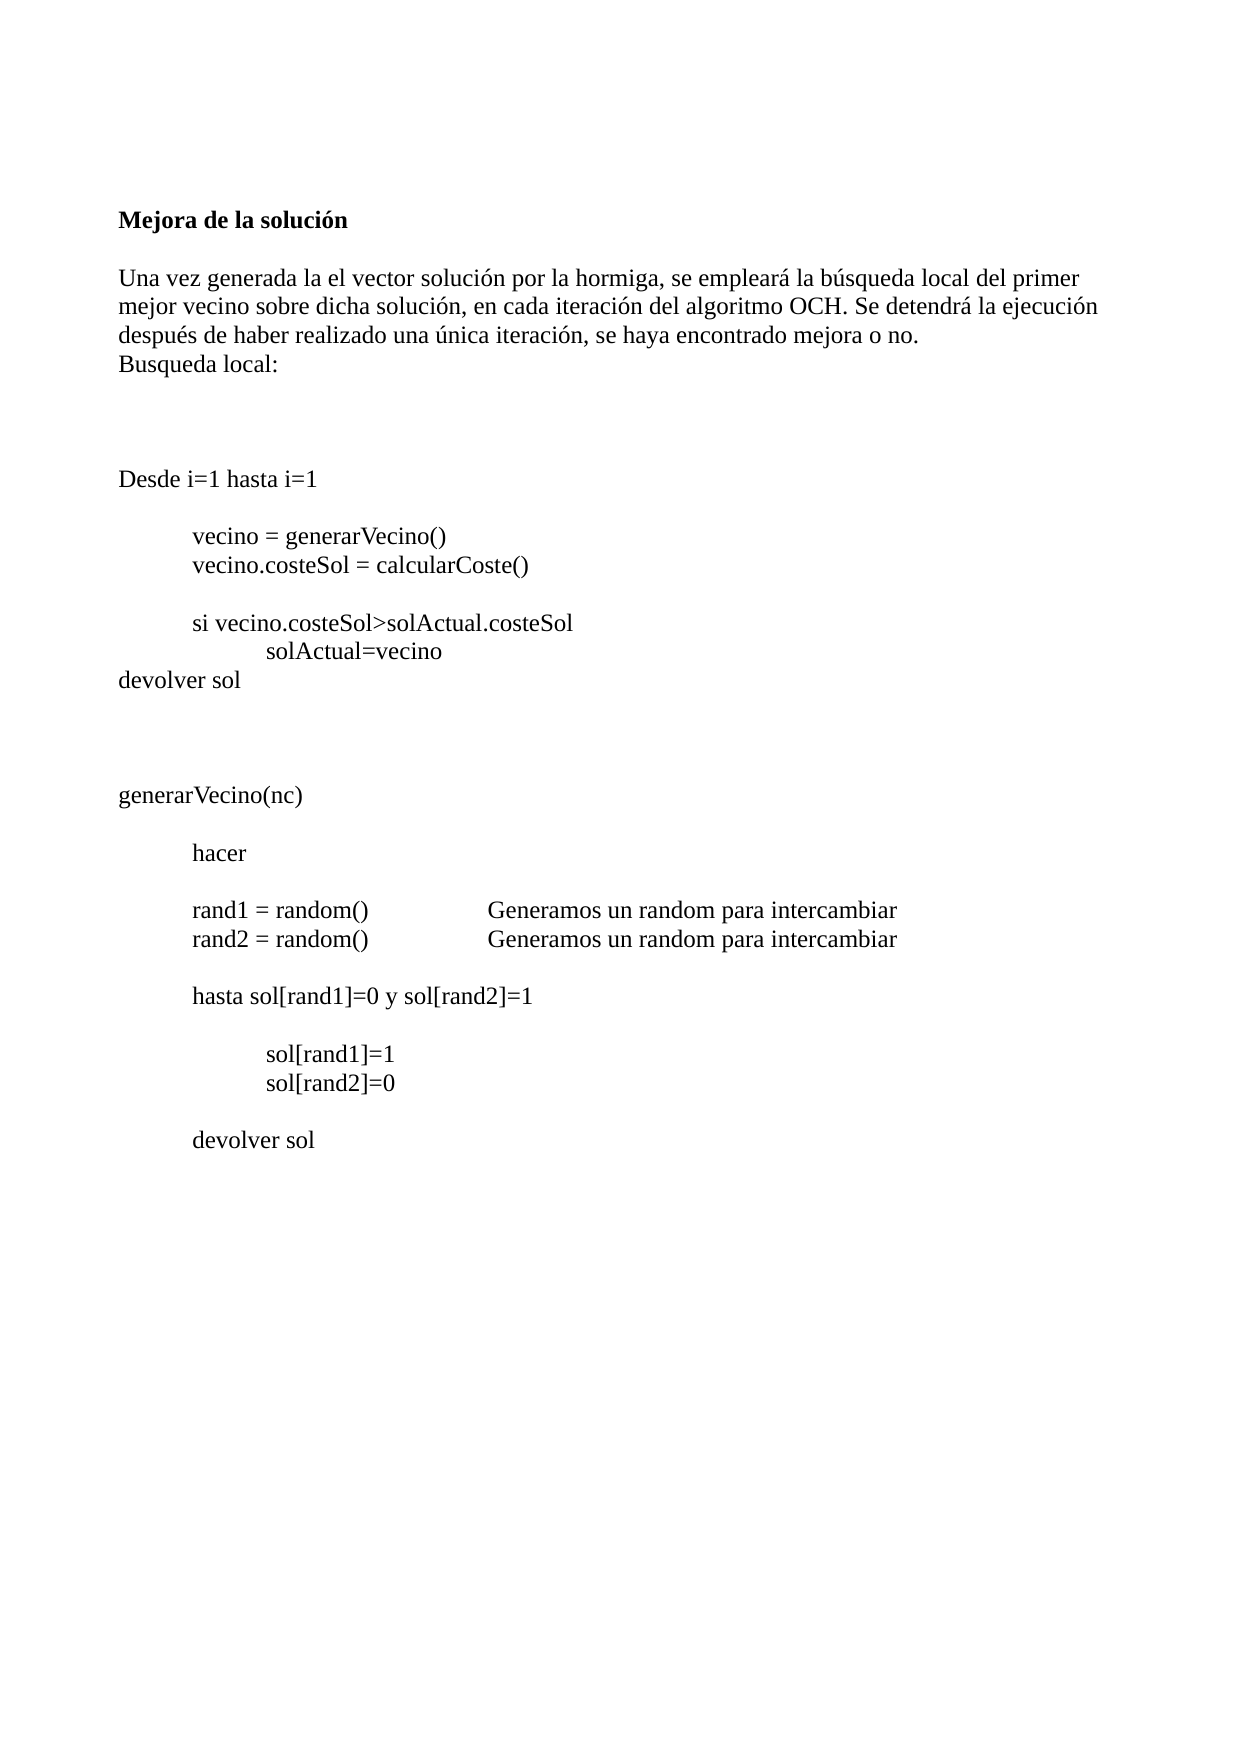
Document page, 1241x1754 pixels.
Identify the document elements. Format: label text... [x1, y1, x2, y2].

text Una vez generada la el vector solución por la hormiga, se empleará la búsqueda local del primer mejor vecino sobre dicha solución, en cada iteración del algoritmo OCH. Se detendrá la ejecución después de haber realizado una única iteración, se haya encontrado mejora o no. [118, 263, 1122, 349]
text hacer [118, 838, 1122, 866]
text rand1 = random() Generamos un random para intercambiar [118, 895, 1122, 924]
text hasta sol[rand1]=0 y sol[rand2]=1 [118, 981, 1122, 1010]
text Mejora de la solución [118, 205, 1122, 234]
text devolver sol [118, 1125, 1122, 1154]
text sol[rand1]=1 [118, 1039, 1122, 1068]
text generarVecino(nc) [118, 780, 1122, 809]
text si vecino.costeSol>solActual.costeSol [118, 608, 1122, 636]
text vecino.costeSol = calcularCoste() [118, 550, 1122, 579]
text solActual=vecino [118, 636, 1122, 665]
text Desde i=1 hasta i=1 [118, 464, 1122, 493]
text sol[rand2]=0 [118, 1068, 1122, 1096]
text vecino = generarVecino() [118, 521, 1122, 550]
text rand2 = random() Generamos un random para intercambiar [118, 924, 1122, 953]
text devolver sol [118, 665, 1122, 694]
text Busqueda local: [118, 349, 1122, 378]
